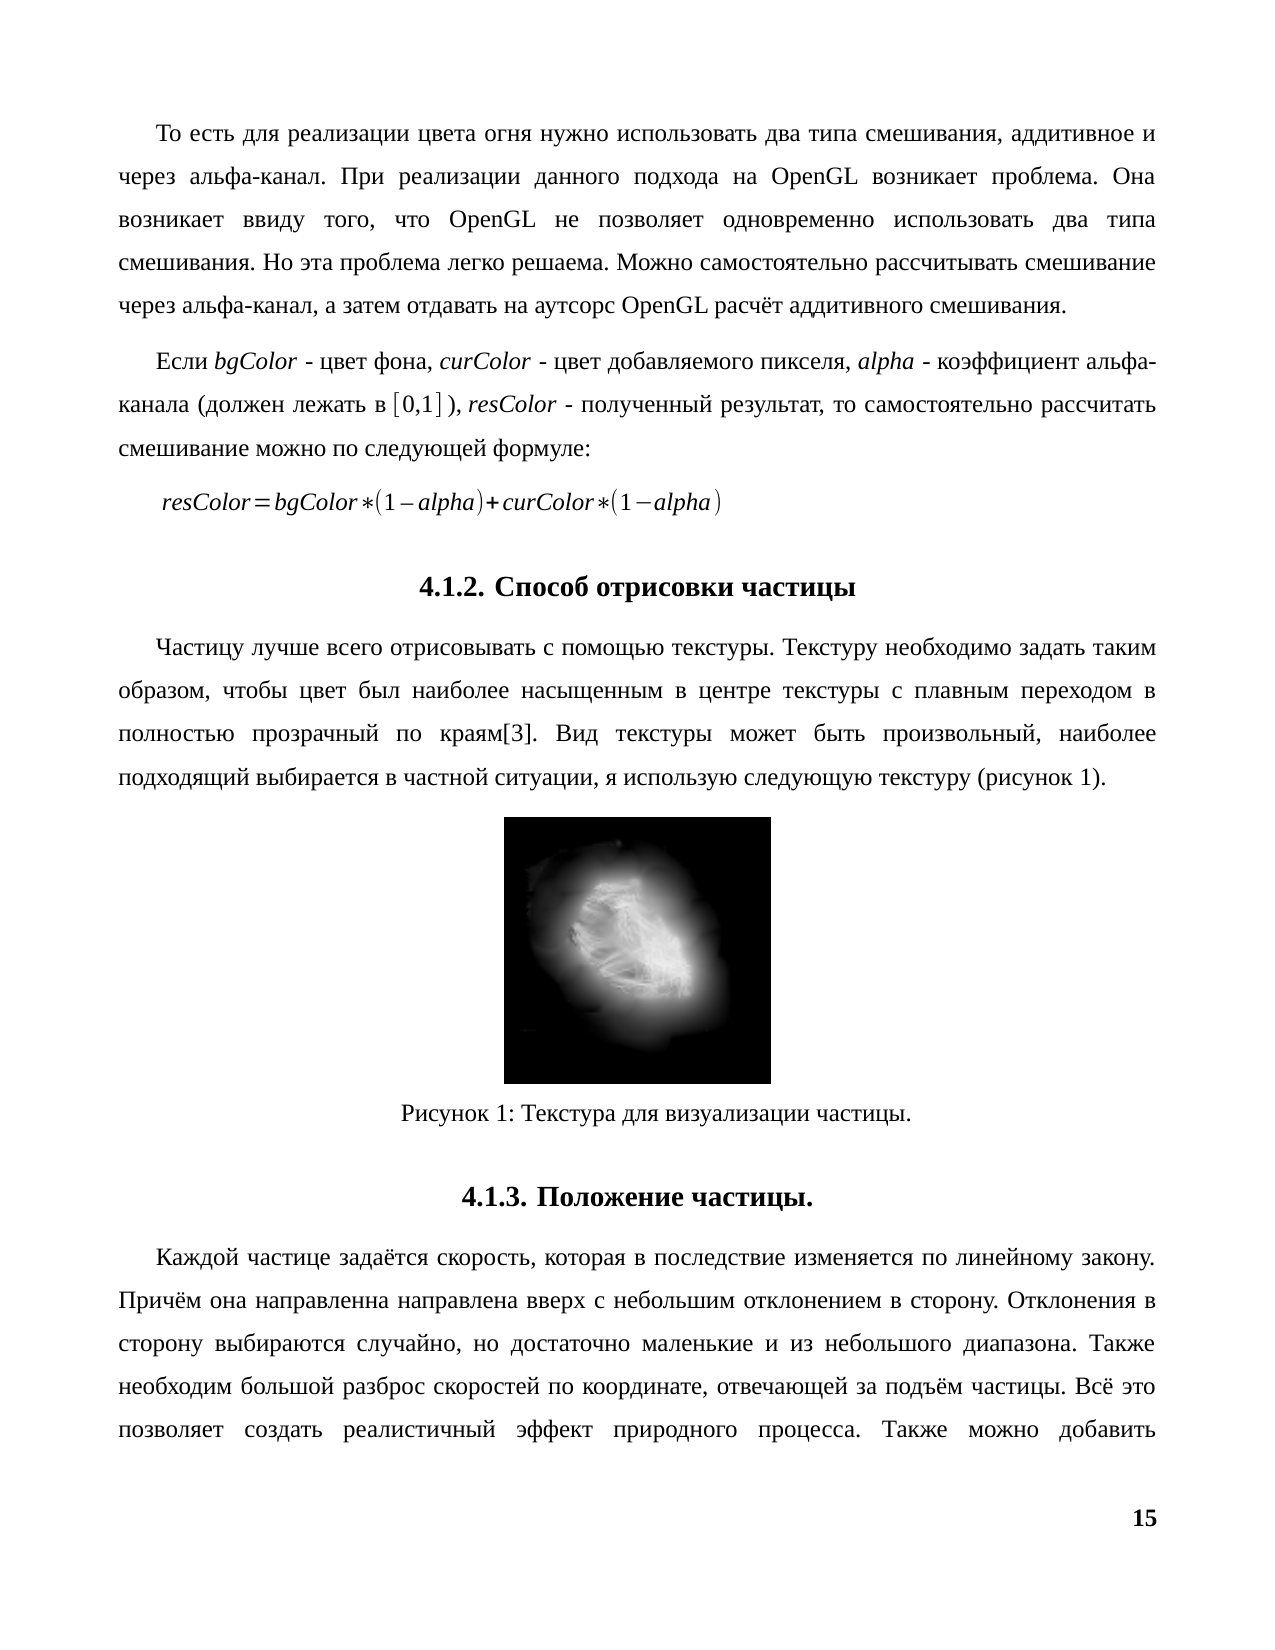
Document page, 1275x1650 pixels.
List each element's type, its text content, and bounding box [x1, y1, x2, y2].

picture [504, 817, 771, 1084]
text Каждой частице задаётся скорость, которая в последствие изменяется по линейному закону. Причём она направленна направлена вверх с небольшим отклонением в сторону. Отклонения в сторону выбираются случайно, но достаточно маленькие и из небольшого диапазона. Также необходим большой разброс скоростей по координате, отвечающей за подъём частицы. Всё это позволяет создать реалистичный эффект природного процесса. Также можно добавить [118, 1242, 1157, 1443]
text Частицу лучше всего отрисовывать с помощью текстуры. Текстуру необходимо задать таким образом, чтобы цвет был наиболее насыщенным в центре текстуры с плавным переходом в полностью прозрачный по краям[3]. Вид текстуры может быть произвольный, наиболее подходящий выбирается в частной ситуации, я использую следующую текстуру (рисунок 1). [118, 632, 1157, 790]
text Рисунок 1: Текстура для визуализации частицы. [118, 817, 1157, 1127]
text Если- цвет фона,- цвет добавляемого пикселя,- коэффициент альфа-канала (должен лежать в),- полученный результат, то самостоятельно рассчитать смешивание можно по следующей формуле: [118, 346, 1157, 462]
subtitle Положение частицы. [118, 1179, 1157, 1212]
text То есть для реализации цвета огня нужно использовать два типа смешивания, аддитивное и через альфа-канал. При реализации данного подхода на OpenGL возникает проблема. Она возникает ввиду того, что OpenGL не позволяет одновременно использовать два типа смешивания. Но эта проблема легко решаема. Можно самостоятельно рассчитывать смешивание через альфа-канал, а затем отдавать на аутсорс OpenGL расчёт аддитивного смешивания. [118, 118, 1157, 319]
subtitle Способ отрисовки частицы [118, 569, 1157, 603]
